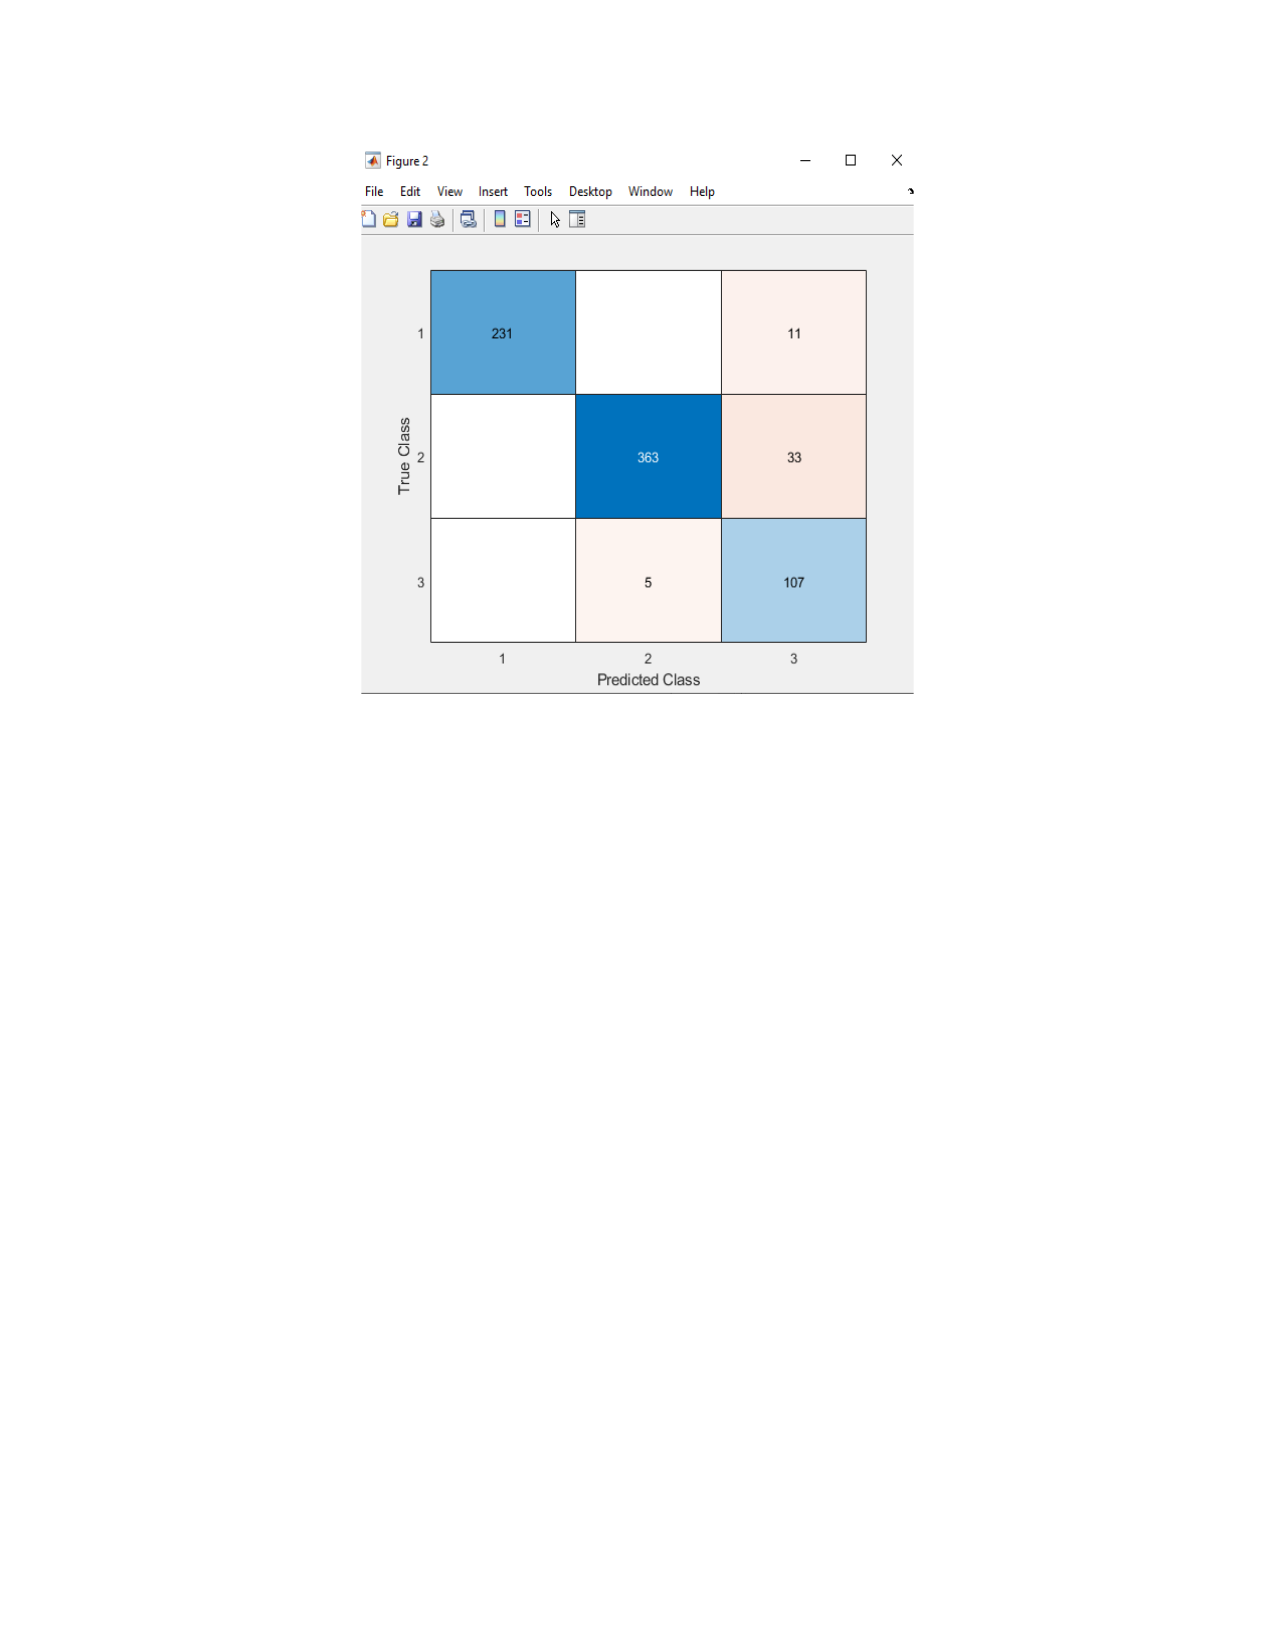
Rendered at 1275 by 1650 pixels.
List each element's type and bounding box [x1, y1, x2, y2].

picture [361, 146, 914, 694]
